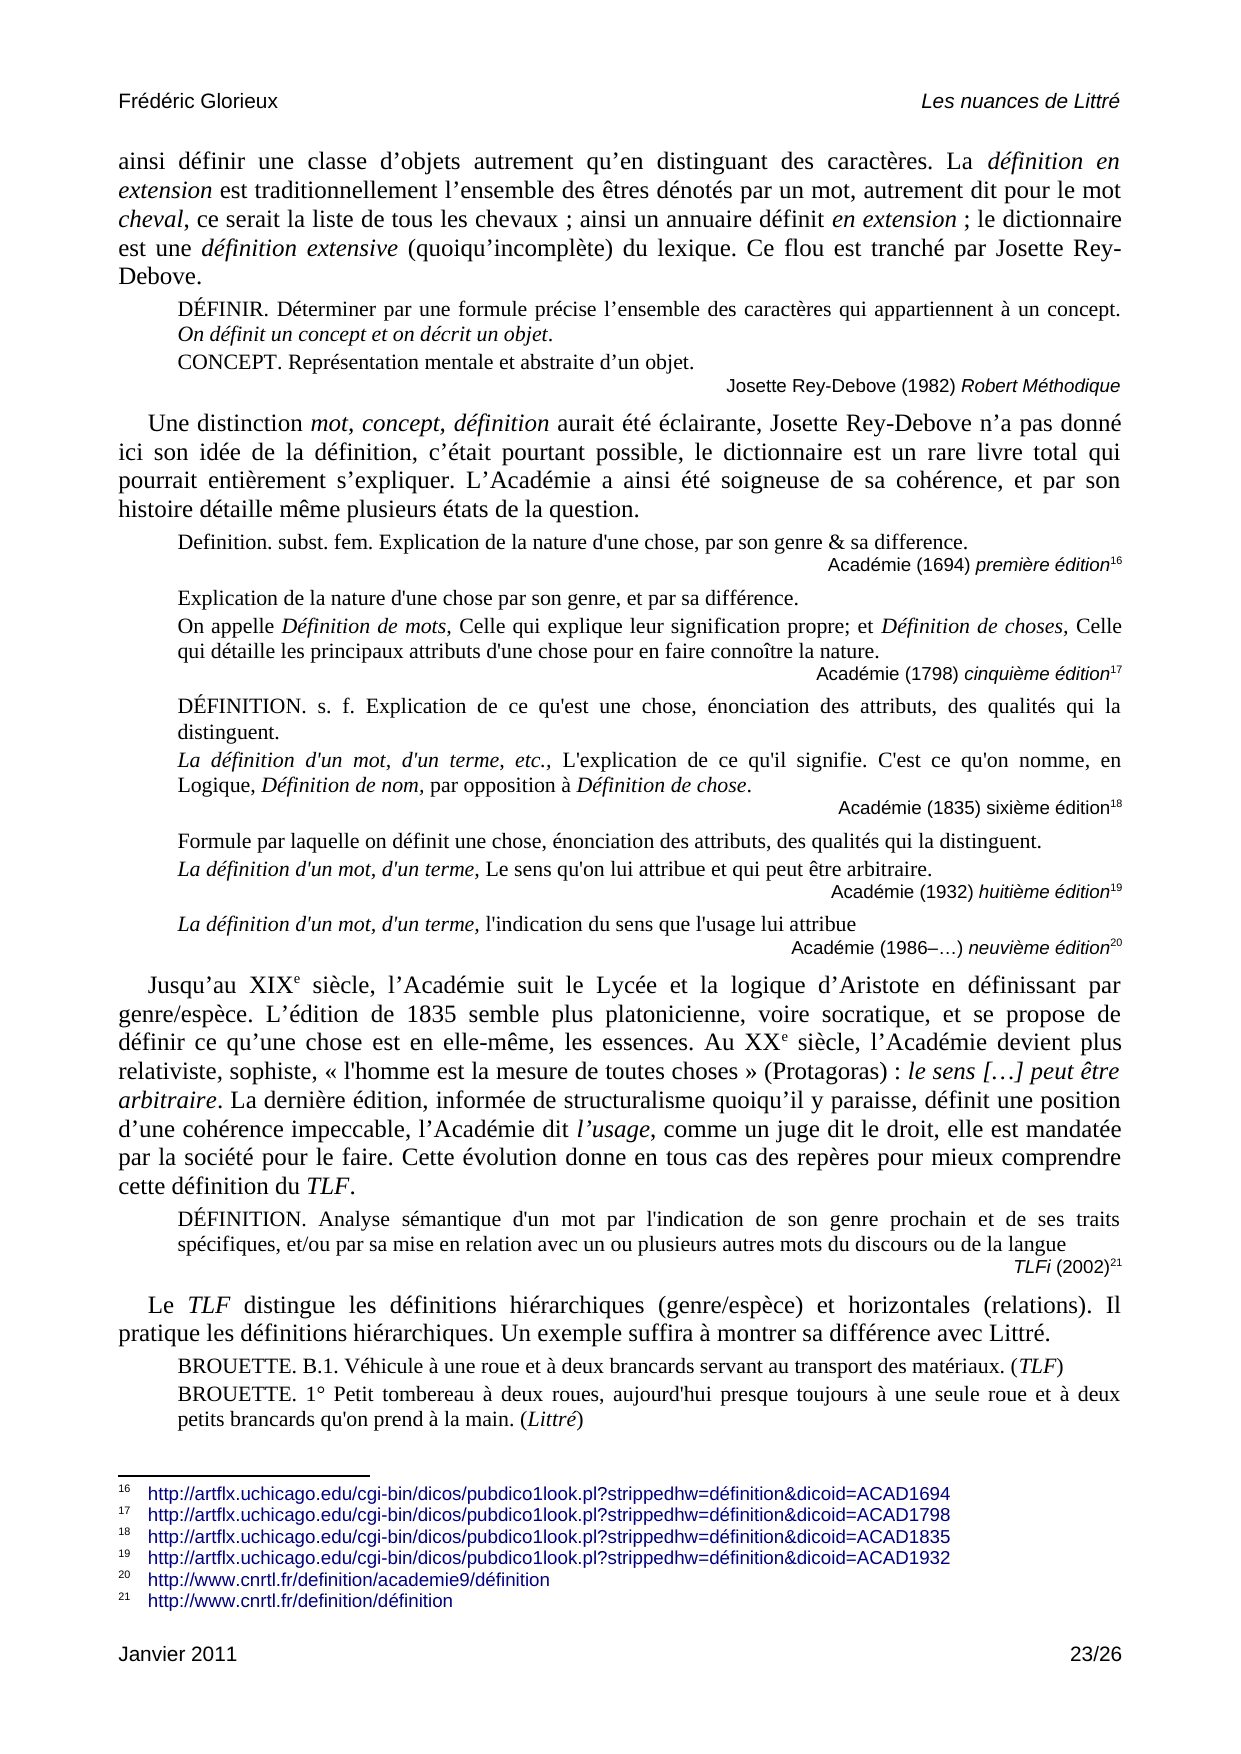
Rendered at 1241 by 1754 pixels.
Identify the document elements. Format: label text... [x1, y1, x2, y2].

text CONCEPT. Représentation mentale et abstraite d’un objet. [177, 349, 1122, 374]
text Josette Rey-Debove (1982) Robert Méthodique [236, 374, 1122, 396]
text BROUETTE. 1° Petit tombereau à deux roues, aujourd'hui presque toujours à une seule roue et à deux petits brancards qu'on prend à la main. (Littré) [177, 1381, 1122, 1432]
text La définition d'un mot, d'un terme, etc., L'explication de ce qu'il signifie. C'est ce qu'on nomme, en Logique, Définition de nom, par opposition à Définition de chose. [177, 747, 1122, 797]
text Une distinction mot, concept, définition aurait été éclairante, Josette Rey-Debove n’a pas donné ici son idée de la définition, c’était pourtant possible, le dictionnaire est un rare livre total qui pourrait entièrement s’expliquer. L’Académie a ainsi été soigneuse de sa cohérence, et par son histoire détaille même plusieurs états de la question. [118, 408, 1122, 523]
text DÉFINITION. s. f. Explication de ce qu'est une chose, énonciation des attributs, des qualités qui la distinguent. [177, 693, 1122, 744]
text Jusqu’au XIXe siècle, l’Académie suit le Lycée et la logique d’Aristote en définissant par genre/espèce. L’édition de 1835 semble plus platonicienne, voire socratique, et se propose de définir ce qu’une chose est en elle-même, les essences. Au XXe siècle, l’Académie devient plus relativiste, sophiste, « l'homme est la mesure de toutes choses » (Protagoras) : le sens […] peut être arbitraire. La dernière édition, informée de structuralisme quoiqu’il y paraisse, définit une position d’une cohérence impeccable, l’Académie dit l’usage, comme un juge dit le droit, elle est mandatée par la société pour le faire. Cette évolution donne en tous cas des repères pour mieux comprendre cette définition du TLF. [118, 970, 1122, 1200]
text DÉFINIR. Déterminer par une formule précise l’ensemble des caractères qui appartiennent à un concept. On définit un concept et on décrit un objet. [177, 296, 1122, 346]
text BROUETTE. B.1. Véhicule à une roue et à deux brancards servant au transport des matériaux. (TLF) [177, 1353, 1122, 1378]
text On appelle Définition de mots, Celle qui explique leur signification propre; et Définition de choses, Celle qui détaille les principaux attributs d'une chose pour en faire connoître la nature. [177, 613, 1122, 663]
text Académie (1986–…) neuvième édition [236, 937, 1122, 958]
text Académie (1932) huitième édition [236, 881, 1122, 902]
text ainsi définir une classe d’objets autrement qu’en distinguant des caractères. La définition en extension est traditionnellement l’ensemble des êtres dénotés par un mot, autrement dit pour le mot cheval, ce serait la liste de tous les chevaux ; ainsi un annuaire définit en extension ; le dictionnaire est une définition extensive (quoiqu’incomplète) du lexique. Ce flou est tranché par Josette Rey-Debove. [118, 146, 1122, 290]
text http://artflx.uchicago.edu/cgi-bin/dicos/pubdico1look.pl?strippedhw=définition&dicoid=ACAD1798 [118, 1504, 1122, 1525]
text La définition d'un mot, d'un terme, Le sens qu'on lui attribue et qui peut être arbitraire. [177, 856, 1122, 881]
text Académie (1798) cinquième édition [236, 663, 1122, 684]
text http://artflx.uchicago.edu/cgi-bin/dicos/pubdico1look.pl?strippedhw=définition&dicoid=ACAD1694 [118, 1482, 1122, 1504]
text http://www.cnrtl.fr/definition/academie9/définition [118, 1568, 1122, 1590]
text Explication de la nature d'une chose par son genre, et par sa différence. [177, 584, 1122, 610]
text DÉFINITION. Analyse sémantique d'un mot par l'indication de son genre prochain et de ses traits spécifiques, et/ou par sa mise en relation avec un ou plusieurs autres mots du discours ou de la langue [177, 1206, 1122, 1256]
text Le TLF distingue les définitions hiérarchiques (genre/espèce) et horizontales (relations). Il pratique les définitions hiérarchiques. Un exemple suffira à montrer sa différence avec Littré. [118, 1290, 1122, 1347]
text http://www.cnrtl.fr/definition/définition [118, 1590, 1122, 1612]
text La définition d'un mot, d'un terme, l'indication du sens que l'usage lui attribue [177, 911, 1122, 937]
text Formule par laquelle on définit une chose, énonciation des attributs, des qualités qui la distinguent. [177, 828, 1122, 853]
text http://artflx.uchicago.edu/cgi-bin/dicos/pubdico1look.pl?strippedhw=définition&dicoid=ACAD1835 [118, 1525, 1122, 1547]
text http://artflx.uchicago.edu/cgi-bin/dicos/pubdico1look.pl?strippedhw=définition&dicoid=ACAD1932 [118, 1547, 1122, 1568]
text TLFi (2002) [236, 1256, 1122, 1278]
text Académie (1694) première édition [236, 554, 1122, 576]
text Académie (1835) sixième édition [236, 797, 1122, 819]
text Definition. subst. fem. Explication de la nature d'une chose, par son genre & sa difference. [177, 529, 1122, 554]
